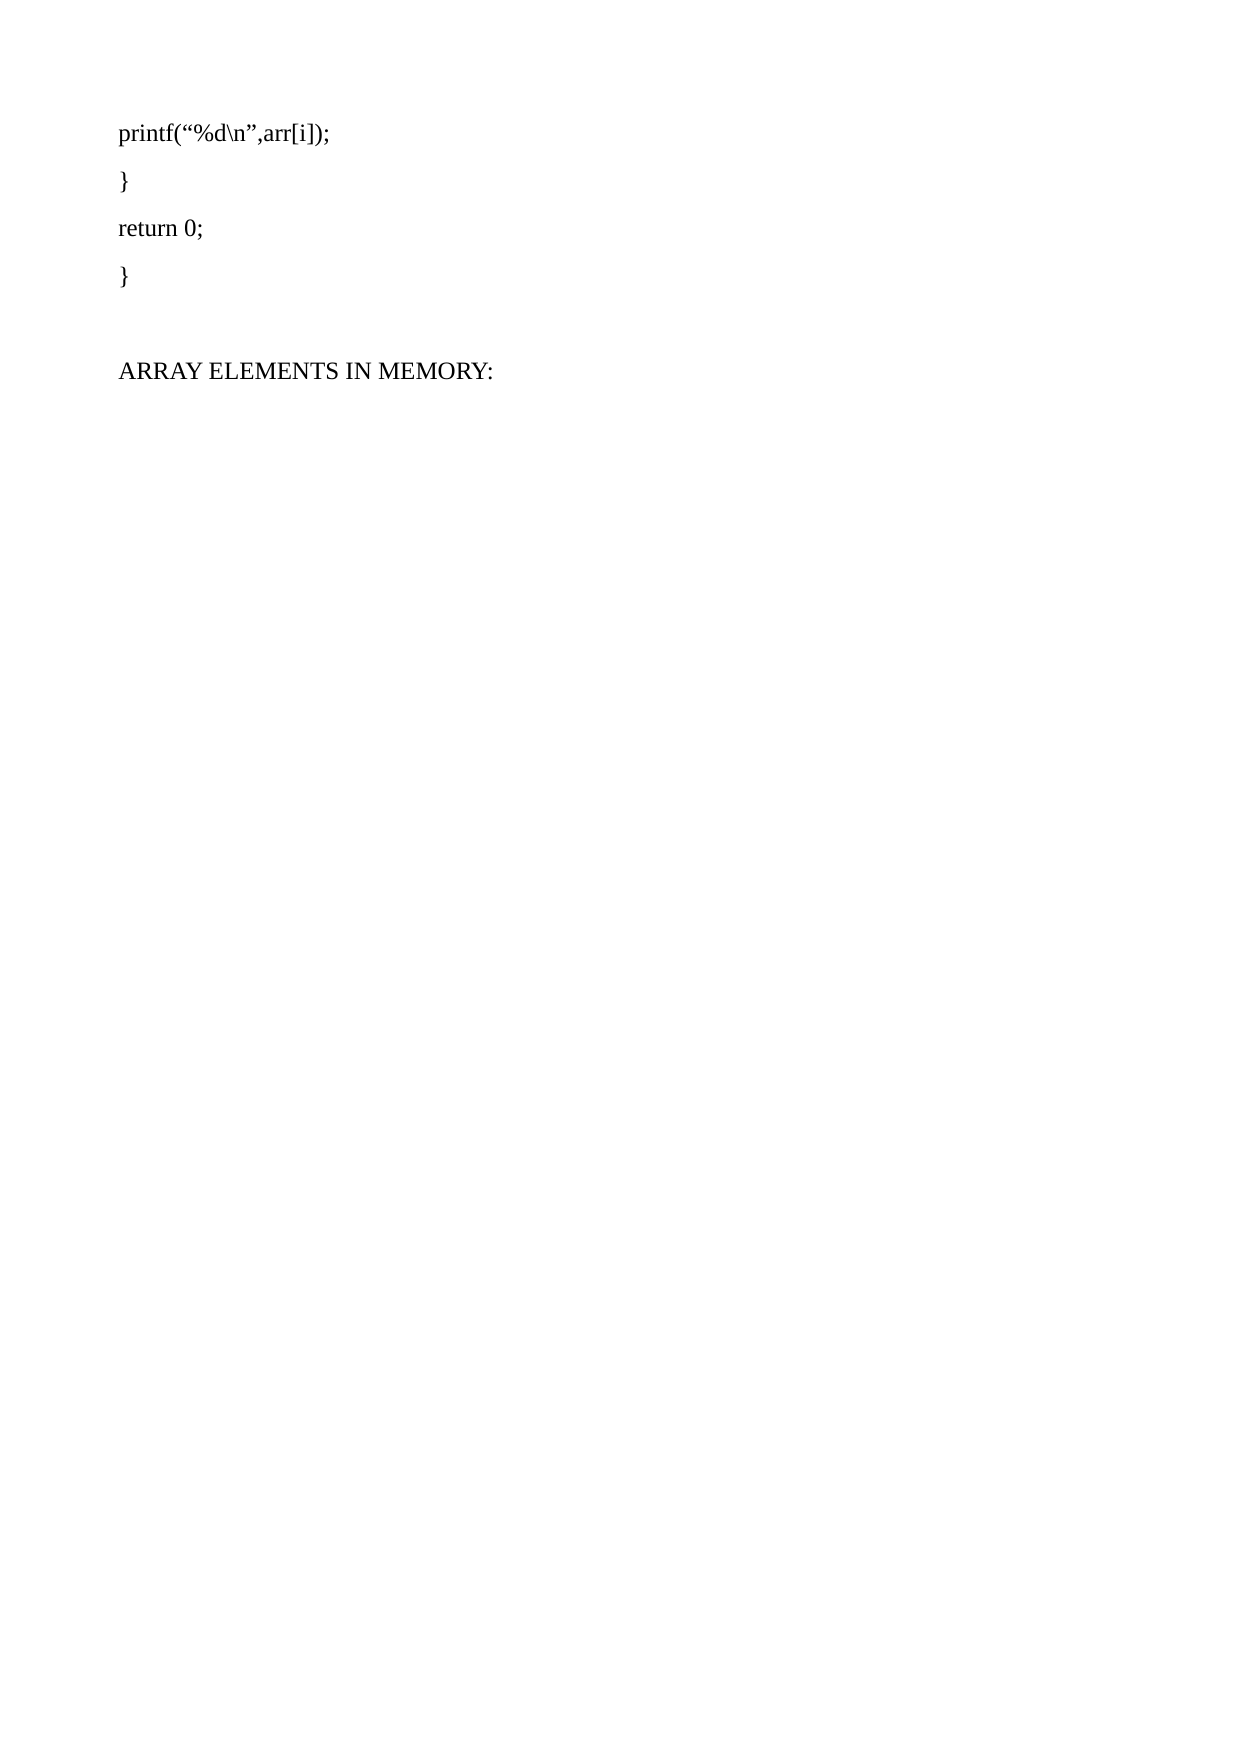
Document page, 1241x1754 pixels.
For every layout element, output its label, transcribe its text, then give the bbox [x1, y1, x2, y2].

text return 0; [118, 213, 1122, 242]
text printf(“%d\n”,arr[i]); [118, 118, 1122, 147]
text ARRAY ELEMENTS IN MEMORY: [118, 356, 1122, 385]
text } [118, 166, 1122, 194]
text } [118, 261, 1122, 290]
